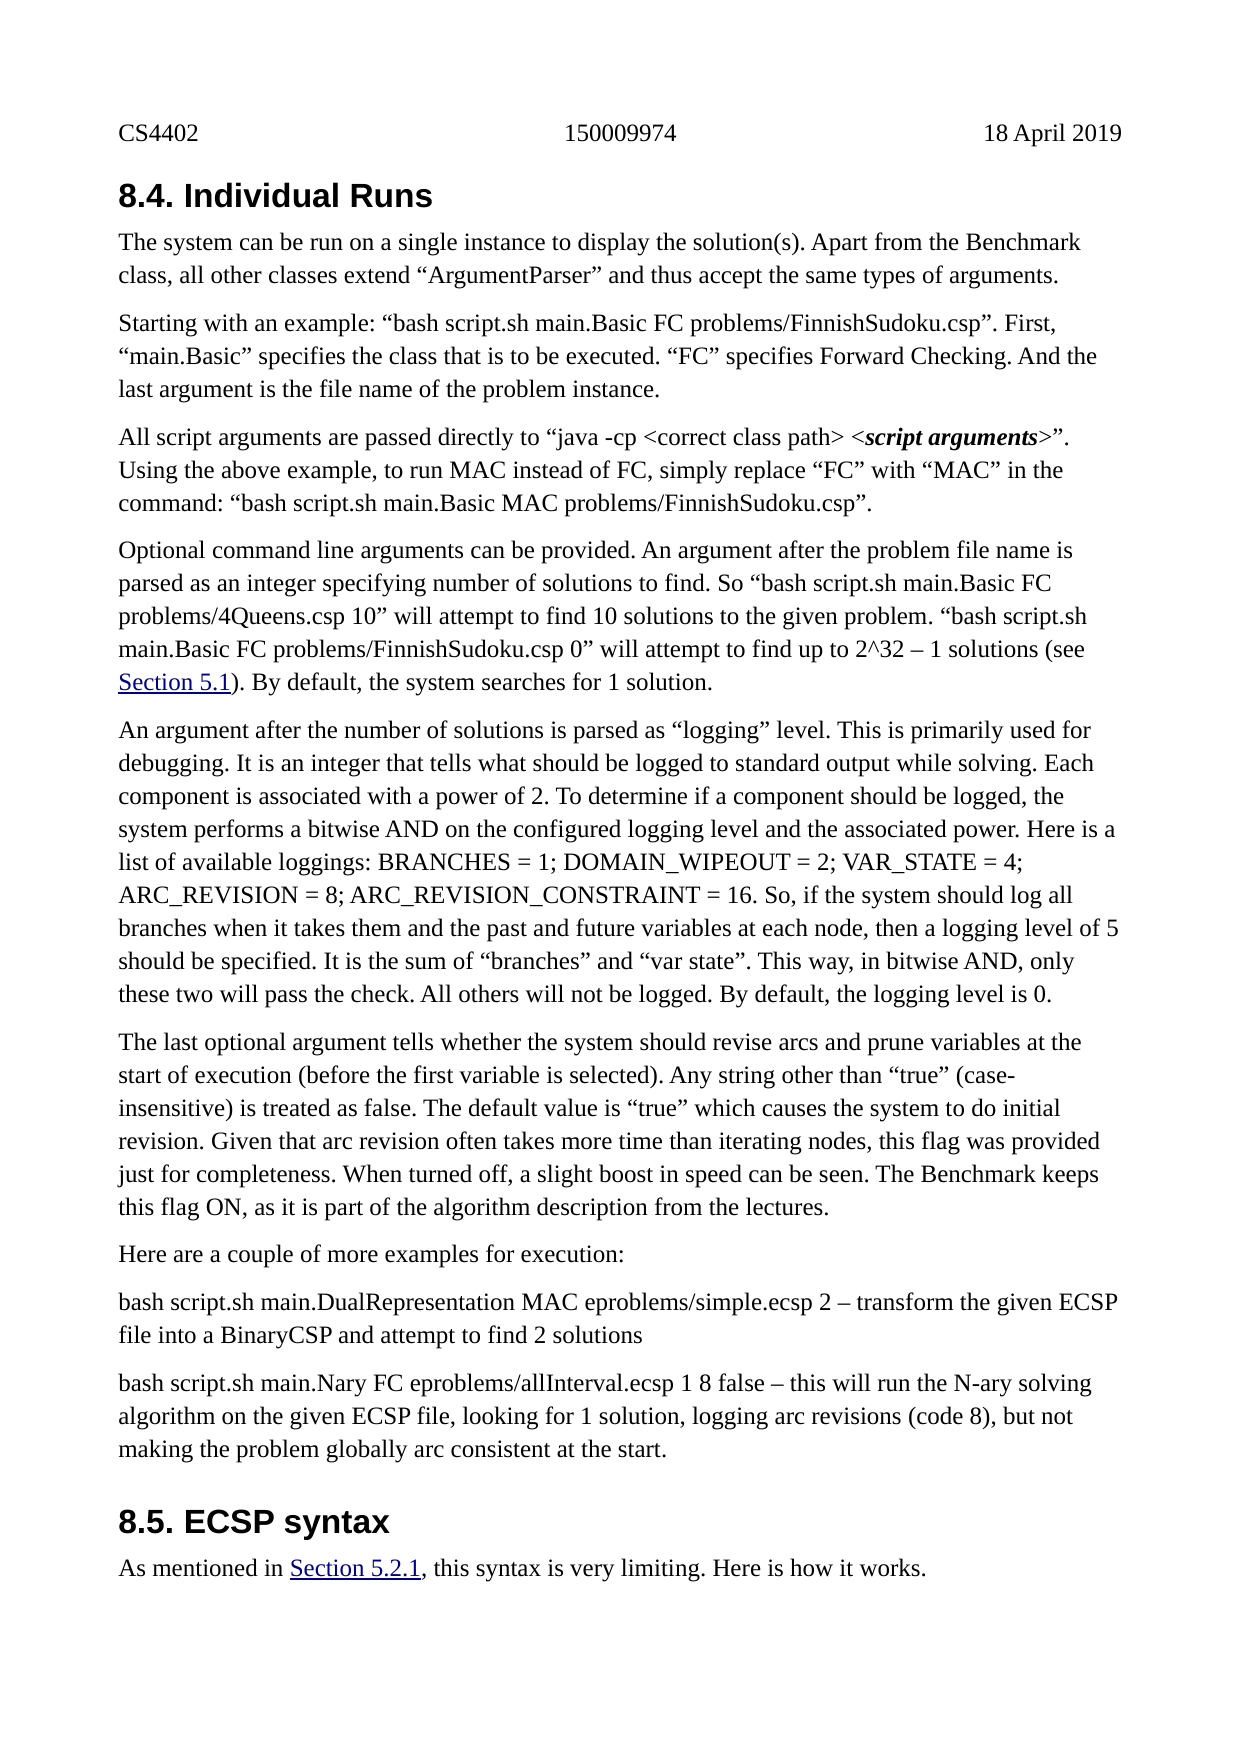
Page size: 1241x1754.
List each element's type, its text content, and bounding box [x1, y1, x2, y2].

text bash script.sh main.Nary FC eproblems/allInterval.ecsp 1 8 false – this will run the N-ary solving algorithm on the given ECSP file, looking for 1 solution, logging arc revisions (code 8), but not making the problem globally arc consistent at the start. [118, 1368, 1122, 1463]
text Optional command line arguments can be provided. An argument after the problem file name is parsed as an integer specifying number of solutions to find. So “bash script.sh main.Basic FC problems/4Queens.csp 10” will attempt to find 10 solutions to the given problem. “bash script.sh main.Basic FC problems/FinnishSudoku.csp 0” will attempt to find up to 2^32 – 1 solutions (see Section 5.1). By default, the system searches for 1 solution. [118, 535, 1122, 696]
text As mentioned in Section 5.2.1, this syntax is very limiting. Here is how it works. [118, 1553, 1122, 1582]
subtitle Individual Runs [118, 176, 1122, 215]
text The last optional argument tells whether the system should revise arcs and prune variables at the start of execution (before the first variable is selected). Any string other than “true” (case-insensitive) is treated as false. The default value is “true” which causes the system to do initial revision. Given that arc revision often takes more time than iterating nodes, this flag was provided just for completeness. When turned off, a slight boost in speed can be seen. The Benchmark keeps this flag ON, as it is part of the algorithm description from the lectures. [118, 1027, 1122, 1221]
text All script arguments are passed directly to “java -cp <correct class path> <script arguments>”. Using the above example, to run MAC instead of FC, simply replace “FC” with “MAC” in the command: “bash script.sh main.Basic MAC problems/FinnishSudoku.csp”. [118, 422, 1122, 517]
text An argument after the number of solutions is parsed as “logging” level. This is primarily used for debugging. It is an integer that tells what should be logged to standard output while solving. Each component is associated with a power of 2. To determine if a component should be logged, the system performs a bitwise AND on the configured logging level and the associated power. Here is a list of available loggings: BRANCHES = 1; DOMAIN_WIPEOUT = 2; VAR_STATE = 4; ARC_REVISION = 8; ARC_REVISION_CONSTRAINT = 16. So, if the system should log all branches when it takes them and the past and future variables at each node, then a logging level of 5 should be specified. It is the sum of “branches” and “var state”. This way, in bitwise AND, only these two will pass the check. All others will not be logged. By default, the logging level is 0. [118, 715, 1122, 1008]
subtitle ECSP syntax [118, 1502, 1122, 1541]
text bash script.sh main.DualRepresentation MAC eproblems/simple.ecsp 2 – transform the given ECSP file into a BinaryCSP and attempt to find 2 solutions [118, 1287, 1122, 1349]
text Here are a couple of more examples for execution: [118, 1239, 1122, 1268]
text Starting with an example: “bash script.sh main.Basic FC problems/FinnishSudoku.csp”. First, “main.Basic” specifies the class that is to be executed. “FC” specifies Forward Checking. And the last argument is the file name of the problem instance. [118, 308, 1122, 403]
text The system can be run on a single instance to display the solution(s). Apart from the Benchmark class, all other classes extend “ArgumentParser” and thus accept the same types of arguments. [118, 227, 1122, 289]
